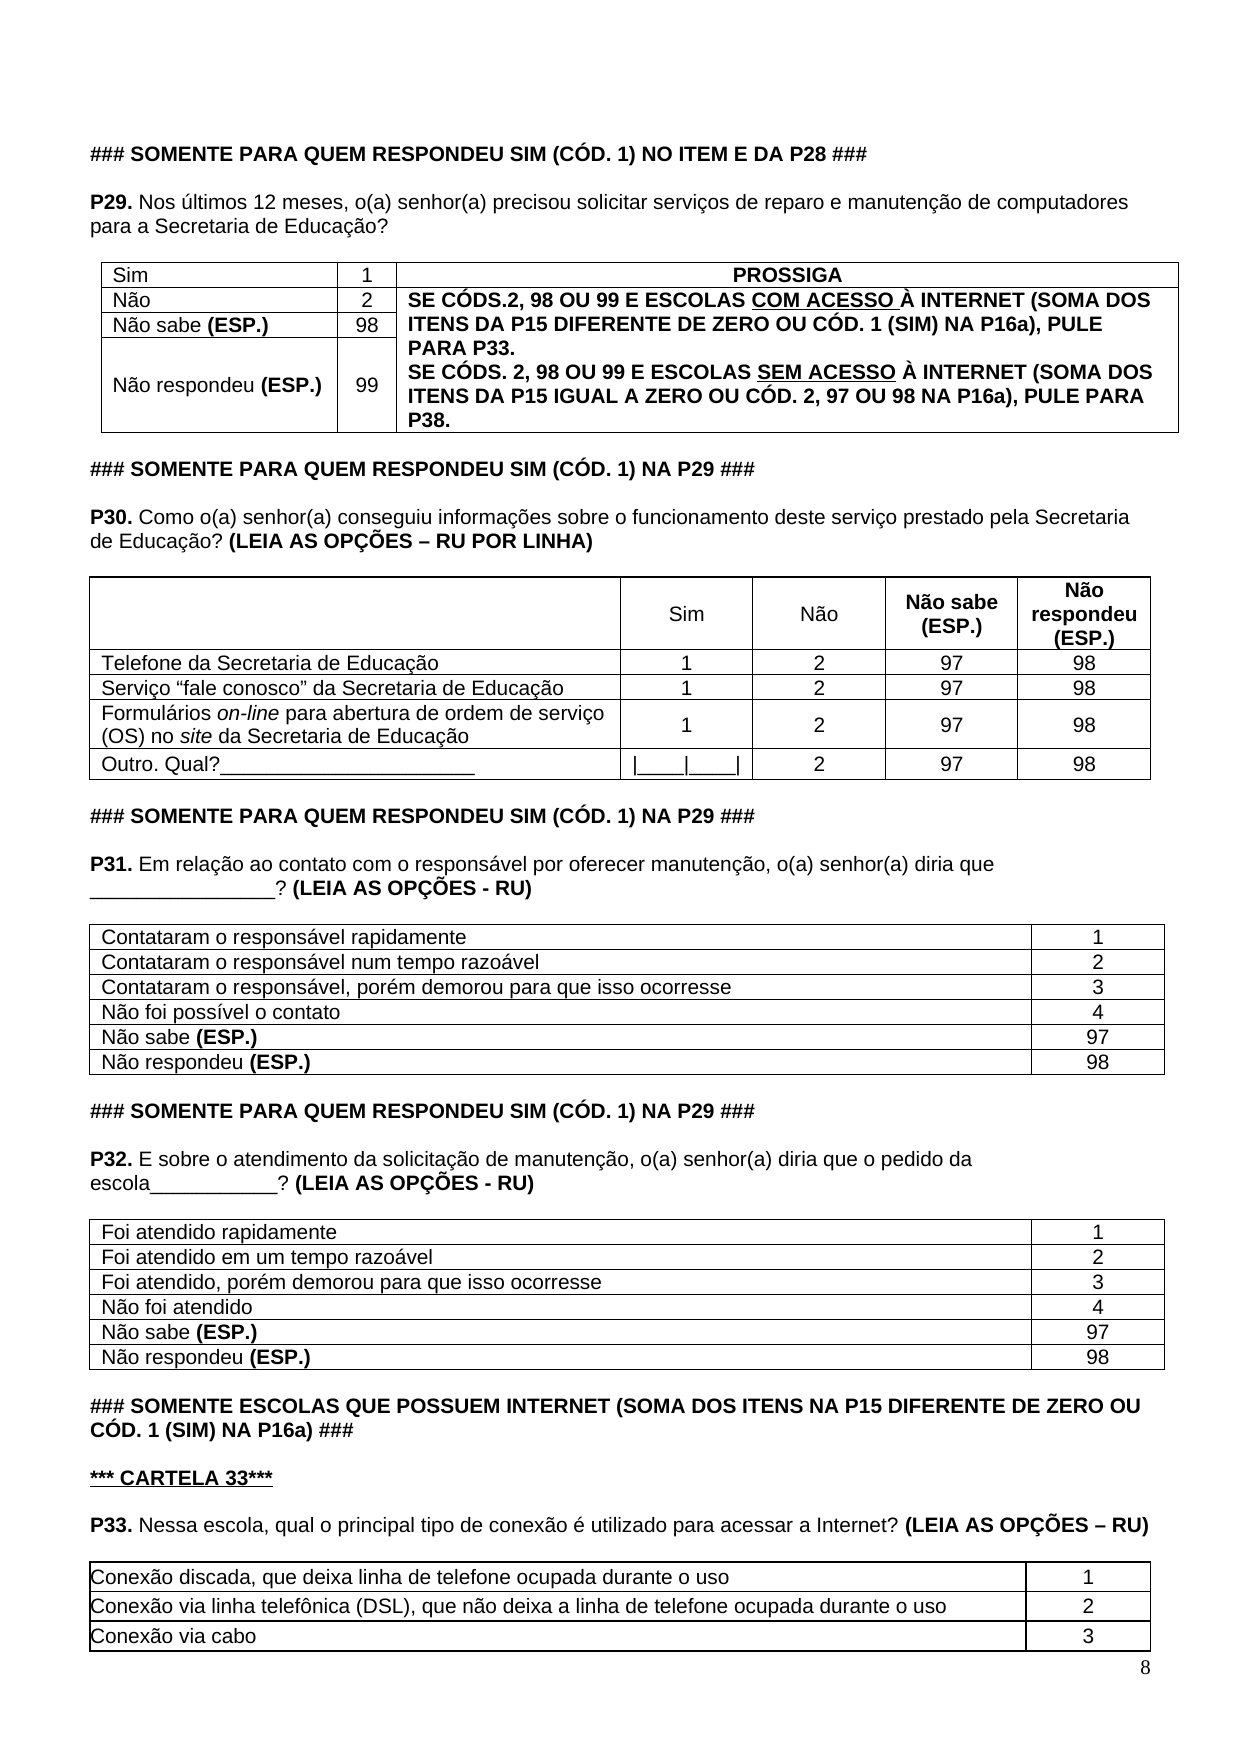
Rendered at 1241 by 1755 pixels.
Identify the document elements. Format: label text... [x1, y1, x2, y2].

table_cell 3 [1027, 1622, 1150, 1650]
table_cell 1 [621, 650, 752, 674]
table_header Contataram o responsável rapidamente [90, 925, 1031, 949]
text ### SOMENTE ESCOLAS QUE POSSUEM INTERNET (SOMA DOS ITENS NA P15 DIFERENTE DE ZERO OU CÓD. 1 (SIM) NA P16a) ### [90, 1393, 1151, 1441]
table_cell 98 [1018, 675, 1150, 699]
table_cell SE CÓDS.2, 98 OU 99 E ESCOLAS COM ACESSO À INTERNET (SOMA DOS ITENS DA P15 DIFERENTE DE ZERO OU CÓD. 1 (SIM) NA P16a), PULE PARA P33. SE CÓDS. 2, 98 OU 99 E ESCOLAS SEM ACESSO À INTERNET (SOMA DOS ITENS DA P15 IGUAL A ZERO OU CÓD. 2, 97 OU 98 NA P16a), PULE PARA P38. [397, 288, 1178, 432]
table_cell 97 [1032, 1025, 1164, 1049]
table_cell Serviço “fale conosco” da Secretaria de Educação [90, 675, 620, 699]
table_cell 98 [1018, 749, 1150, 779]
table_header [90, 578, 620, 649]
table_cell Não respondeu (ESP.) [102, 338, 337, 432]
table_cell Conexão via linha telefônica (DSL), que não deixa a linha de telefone ocupada durante o uso [91, 1592, 1025, 1620]
text P32. E sobre o atendimento da solicitação de manutenção, o(a) senhor(a) diria que o pedido da escola___________? (LEIA AS OPÇÕES - RU) [90, 1147, 1151, 1194]
table_cell Outro. Qual?______________________ [90, 749, 620, 779]
table_cell Não sabe (ESP.) [90, 1320, 1031, 1343]
table_cell 3 [1032, 975, 1164, 999]
text P29. Nos últimos 12 meses, o(a) senhor(a) precisou solicitar serviços de reparo e manutenção de computadores para a Secretaria de Educação? [90, 190, 1151, 238]
table_cell 2 [753, 675, 885, 699]
table_cell Não foi atendido [90, 1295, 1031, 1318]
table_cell 99 [338, 338, 396, 432]
table_header Não respondeu (ESP.) [1018, 578, 1150, 649]
table_header 1 [1027, 1563, 1150, 1591]
table_cell 3 [1032, 1270, 1164, 1293]
table_cell 2 [338, 288, 396, 312]
table_cell 97 [886, 749, 1017, 779]
table_cell 97 [886, 650, 1017, 674]
table_cell 97 [886, 700, 1017, 748]
text *** CARTELA 33*** [90, 1465, 1151, 1489]
table_cell 2 [753, 700, 885, 748]
text P31. Em relação ao contato com o responsável por oferecer manutenção, o(a) senhor(a) diria que ________________? (LEIA AS OPÇÕES - RU) [90, 852, 1151, 900]
table_cell Foi atendido, porém demorou para que isso ocorresse [90, 1270, 1031, 1293]
table_cell 2 [753, 749, 885, 779]
table_cell Contataram o responsável, porém demorou para que isso ocorresse [90, 975, 1031, 999]
table_cell 97 [1032, 1320, 1164, 1343]
table_cell 4 [1032, 1295, 1164, 1318]
table_cell Não sabe (ESP.) [90, 1025, 1031, 1049]
table_header Não [753, 578, 885, 649]
table_header 1 [1032, 1220, 1164, 1243]
table_cell Formulários on-line para abertura de ordem de serviço (OS) no site da Secretaria de Educação [90, 700, 620, 748]
table_cell 98 [1032, 1345, 1164, 1368]
table_header Não sabe (ESP.) [886, 578, 1017, 649]
table_cell Não respondeu (ESP.) [90, 1050, 1031, 1074]
text ### SOMENTE PARA QUEM RESPONDEU SIM (CÓD. 1) NA P29 ### [90, 804, 1151, 828]
table_cell Contataram o responsável num tempo razoável [90, 950, 1031, 974]
table_header 1 [338, 263, 396, 287]
table_cell Foi atendido em um tempo razoável [90, 1245, 1031, 1268]
table_header Sim [102, 263, 337, 287]
table_cell 98 [1032, 1050, 1164, 1074]
table_cell 2 [1032, 950, 1164, 974]
table_cell 4 [1032, 1000, 1164, 1024]
table_cell Telefone da Secretaria de Educação [90, 650, 620, 674]
table_cell 1 [621, 700, 752, 748]
table_cell Não sabe (ESP.) [102, 313, 337, 337]
table_header Conexão discada, que deixa linha de telefone ocupada durante o uso [91, 1563, 1025, 1591]
table_header Foi atendido rapidamente [90, 1220, 1031, 1243]
table_cell 2 [753, 650, 885, 674]
table_header Sim [621, 578, 752, 649]
table_cell Não foi possível o contato [90, 1000, 1031, 1024]
table_cell 98 [1018, 650, 1150, 674]
table_cell 98 [338, 313, 396, 337]
text ### SOMENTE PARA QUEM RESPONDEU SIM (CÓD. 1) NA P29 ### [90, 457, 1151, 481]
table_cell 97 [886, 675, 1017, 699]
text P30. Como o(a) senhor(a) conseguiu informações sobre o funcionamento deste serviço prestado pela Secretaria de Educação? (LEIA AS OPÇÕES – RU POR LINHA) [90, 504, 1151, 552]
table_cell 1 [621, 675, 752, 699]
table_cell 2 [1032, 1245, 1164, 1268]
table_cell 2 [1027, 1592, 1150, 1620]
text P33. Nessa escola, qual o principal tipo de conexão é utilizado para acessar a Internet? (LEIA AS OPÇÕES – RU) [90, 1513, 1151, 1537]
table_header 1 [1032, 925, 1164, 949]
table_cell Conexão via cabo [91, 1622, 1025, 1650]
text ### SOMENTE PARA QUEM RESPONDEU SIM (CÓD. 1) NA P29 ### [90, 1099, 1151, 1123]
table_cell Não respondeu (ESP.) [90, 1345, 1031, 1368]
table_cell |____|____| [621, 749, 752, 779]
table_header PROSSIGA [397, 263, 1178, 287]
table_cell Não [102, 288, 337, 312]
table_cell 98 [1018, 700, 1150, 748]
text ### SOMENTE PARA QUEM RESPONDEU SIM (CÓD. 1) NO ITEM E DA P28 ### [90, 142, 1151, 166]
